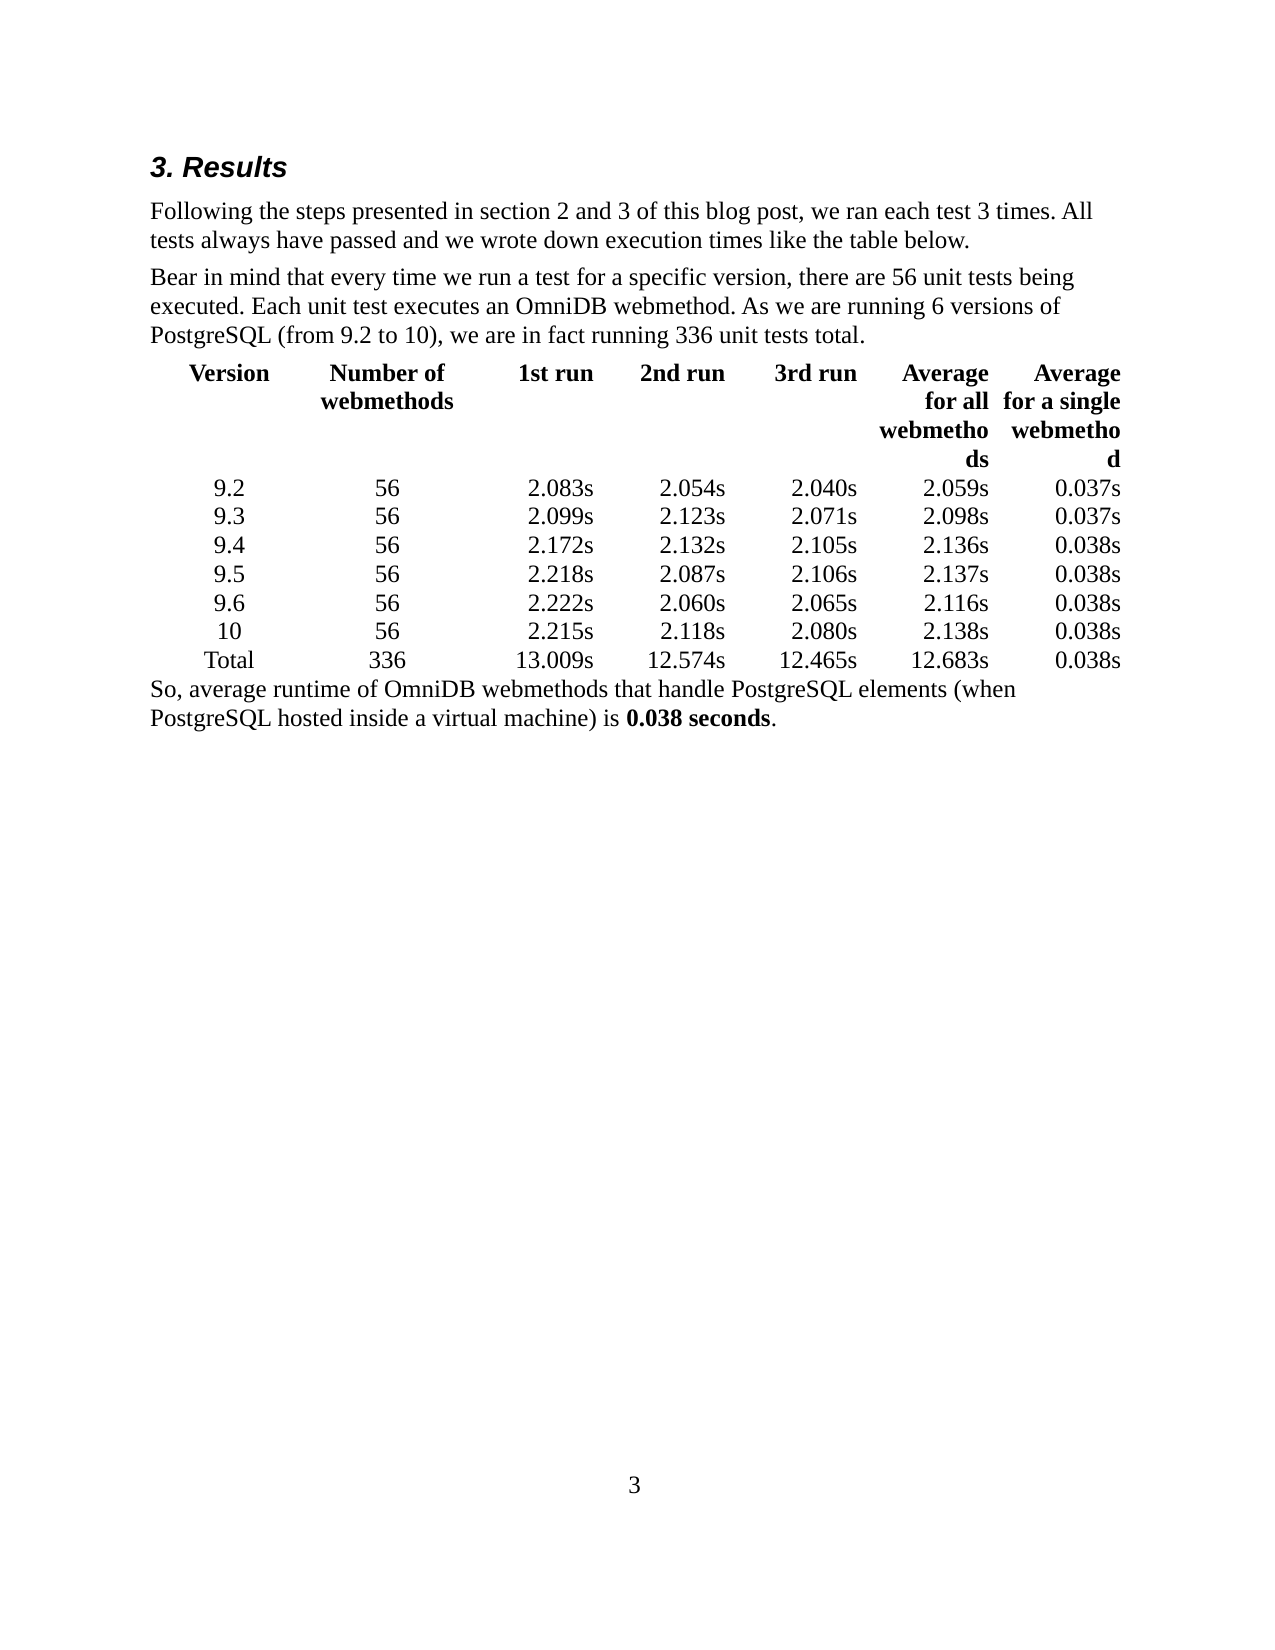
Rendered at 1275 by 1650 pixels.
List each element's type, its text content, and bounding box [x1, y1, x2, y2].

table_cell 0.038s [993, 616, 1125, 645]
table_cell 2.106s [730, 559, 861, 588]
table_cell 13.009s [466, 645, 598, 674]
table_cell 9.4 [150, 530, 308, 559]
table_cell 2.040s [730, 473, 861, 501]
table_header 2nd run [598, 358, 730, 473]
table_cell 2.071s [730, 501, 861, 530]
text So, average runtime of OmniDB webmethods that handle PostgreSQL elements (when PostgreSQL hosted inside a virtual machine) is 0.038 seconds. [150, 674, 1125, 731]
table_cell 2.098s [861, 501, 993, 530]
table_header 3rd run [730, 358, 861, 473]
table_header 1st run [466, 358, 598, 473]
table_cell 2.065s [730, 588, 861, 616]
table_cell 56 [308, 616, 466, 645]
table_cell 2.099s [466, 501, 598, 530]
table_cell 56 [308, 588, 466, 616]
table_cell 9.2 [150, 473, 308, 501]
table_cell 0.037s [993, 473, 1125, 501]
table_header Average for all webmethods [861, 358, 993, 473]
table_cell 56 [308, 473, 466, 501]
table_cell 2.222s [466, 588, 598, 616]
table_cell 2.059s [861, 473, 993, 501]
subtitle 3. Results [150, 150, 1125, 183]
table_cell 336 [308, 645, 466, 674]
table_cell 2.060s [598, 588, 730, 616]
table_cell 9.3 [150, 501, 308, 530]
table_header Average for a single webmethod [993, 358, 1125, 473]
table_cell 2.218s [466, 559, 598, 588]
table_cell 9.6 [150, 588, 308, 616]
text Following the steps presented in section 2 and 3 of this blog post, we ran each test 3 times. All tests always have passed and we wrote down execution times like the table below. [150, 196, 1125, 253]
table_cell 2.105s [730, 530, 861, 559]
table_cell 12.574s [598, 645, 730, 674]
table_cell 2.054s [598, 473, 730, 501]
text Bear in mind that every time we run a test for a specific version, there are 56 unit tests being executed. Each unit test executes an OmniDB webmethod. As we are running 6 versions of PostgreSQL (from 9.2 to 10), we are in fact running 336 unit tests total. [150, 262, 1125, 349]
table_cell 2.080s [730, 616, 861, 645]
table_cell 56 [308, 559, 466, 588]
table_cell 56 [308, 530, 466, 559]
table_cell 12.683s [861, 645, 993, 674]
table_cell 2.123s [598, 501, 730, 530]
table_cell 12.465s [730, 645, 861, 674]
table_cell 56 [308, 501, 466, 530]
table_cell 2.087s [598, 559, 730, 588]
table_cell 2.215s [466, 616, 598, 645]
table_cell 2.132s [598, 530, 730, 559]
table_cell 0.038s [993, 588, 1125, 616]
table_cell 2.172s [466, 530, 598, 559]
table_cell 2.118s [598, 616, 730, 645]
table_cell 2.137s [861, 559, 993, 588]
table_header Number of webmethods [308, 358, 466, 473]
table_cell 2.138s [861, 616, 993, 645]
table_cell Total [150, 645, 308, 674]
table_cell 10 [150, 616, 308, 645]
table_cell 2.116s [861, 588, 993, 616]
table_cell 0.038s [993, 645, 1125, 674]
table_cell 0.038s [993, 530, 1125, 559]
table_cell 0.037s [993, 501, 1125, 530]
table_cell 2.136s [861, 530, 993, 559]
table_cell 9.5 [150, 559, 308, 588]
table_cell 2.083s [466, 473, 598, 501]
table_header Version [150, 358, 308, 473]
table_cell 0.038s [993, 559, 1125, 588]
